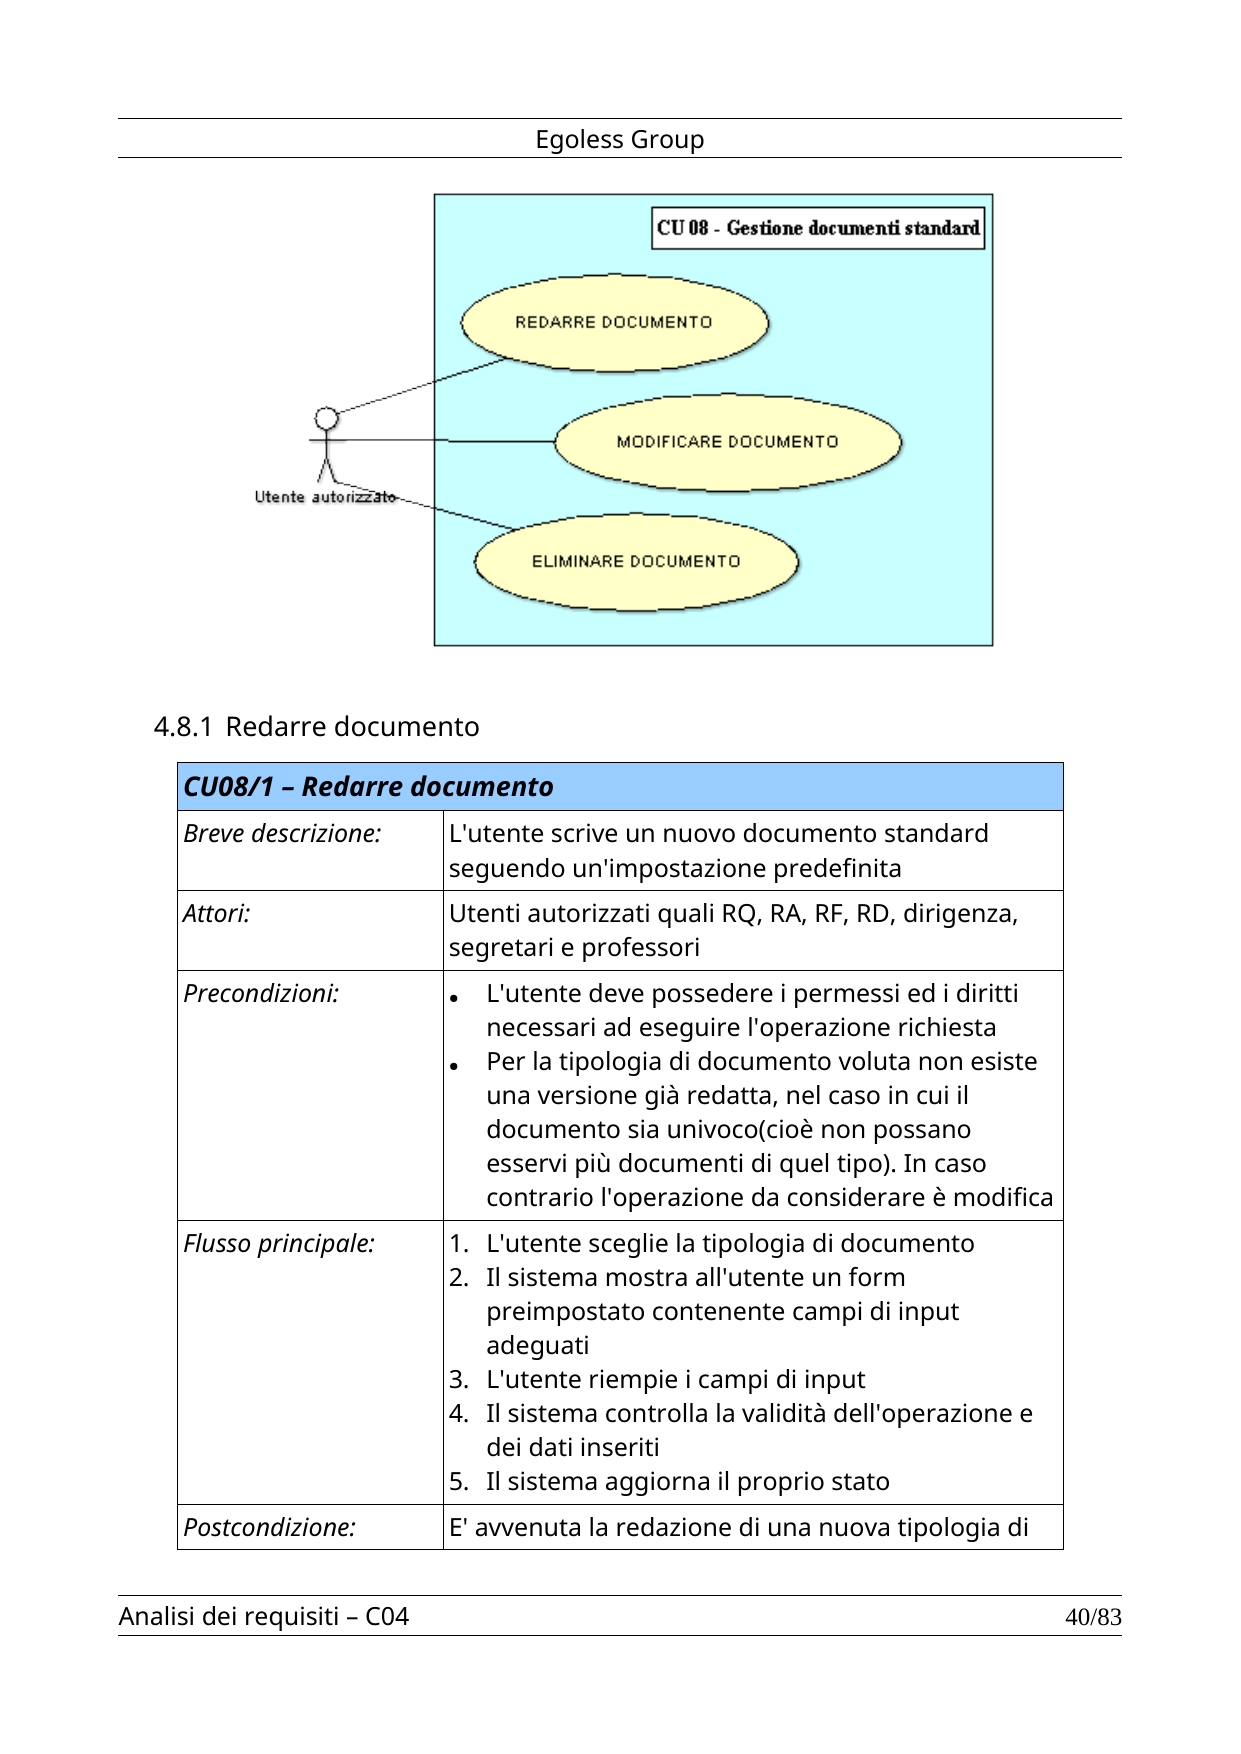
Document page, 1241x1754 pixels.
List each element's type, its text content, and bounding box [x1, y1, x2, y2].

picture [242, 187, 999, 652]
table_cell Flusso principale: [178, 1221, 443, 1504]
table_header CU08/1 – Redarre documento [178, 763, 1063, 810]
table_cell L'utente deve possedere i permessi ed i diritti necessari ad eseguire l'operazione richiesta Per la tipologia di documento voluta non esiste una versione già redatta, nel caso in cui il documento sia univoco(cioè non possano esservi più documenti di quel tipo). In caso contrario l'operazione da considerare è modifica [444, 971, 1063, 1220]
table_cell E' avvenuta la redazione di una nuova tipologia di [444, 1505, 1063, 1549]
table_cell Utenti autorizzati quali RQ, RA, RF, RD, dirigenza, segretari e professori [444, 891, 1063, 970]
subtitle Redarre documento [153, 707, 1122, 744]
table_cell L'utente sceglie la tipologia di documento Il sistema mostra all'utente un form preimpostato contenente campi di input adeguati L'utente riempie i campi di input Il sistema controlla la validità dell'operazione e dei dati inseriti Il sistema aggiorna il proprio stato [444, 1221, 1063, 1504]
table_cell Postcondizione: [178, 1505, 443, 1549]
table_cell Breve descrizione: [178, 811, 443, 890]
table_cell Attori: [178, 891, 443, 970]
table_cell Precondizioni: [178, 971, 443, 1220]
table_cell L'utente scrive un nuovo documento standard seguendo un'impostazione predefinita [444, 811, 1063, 890]
